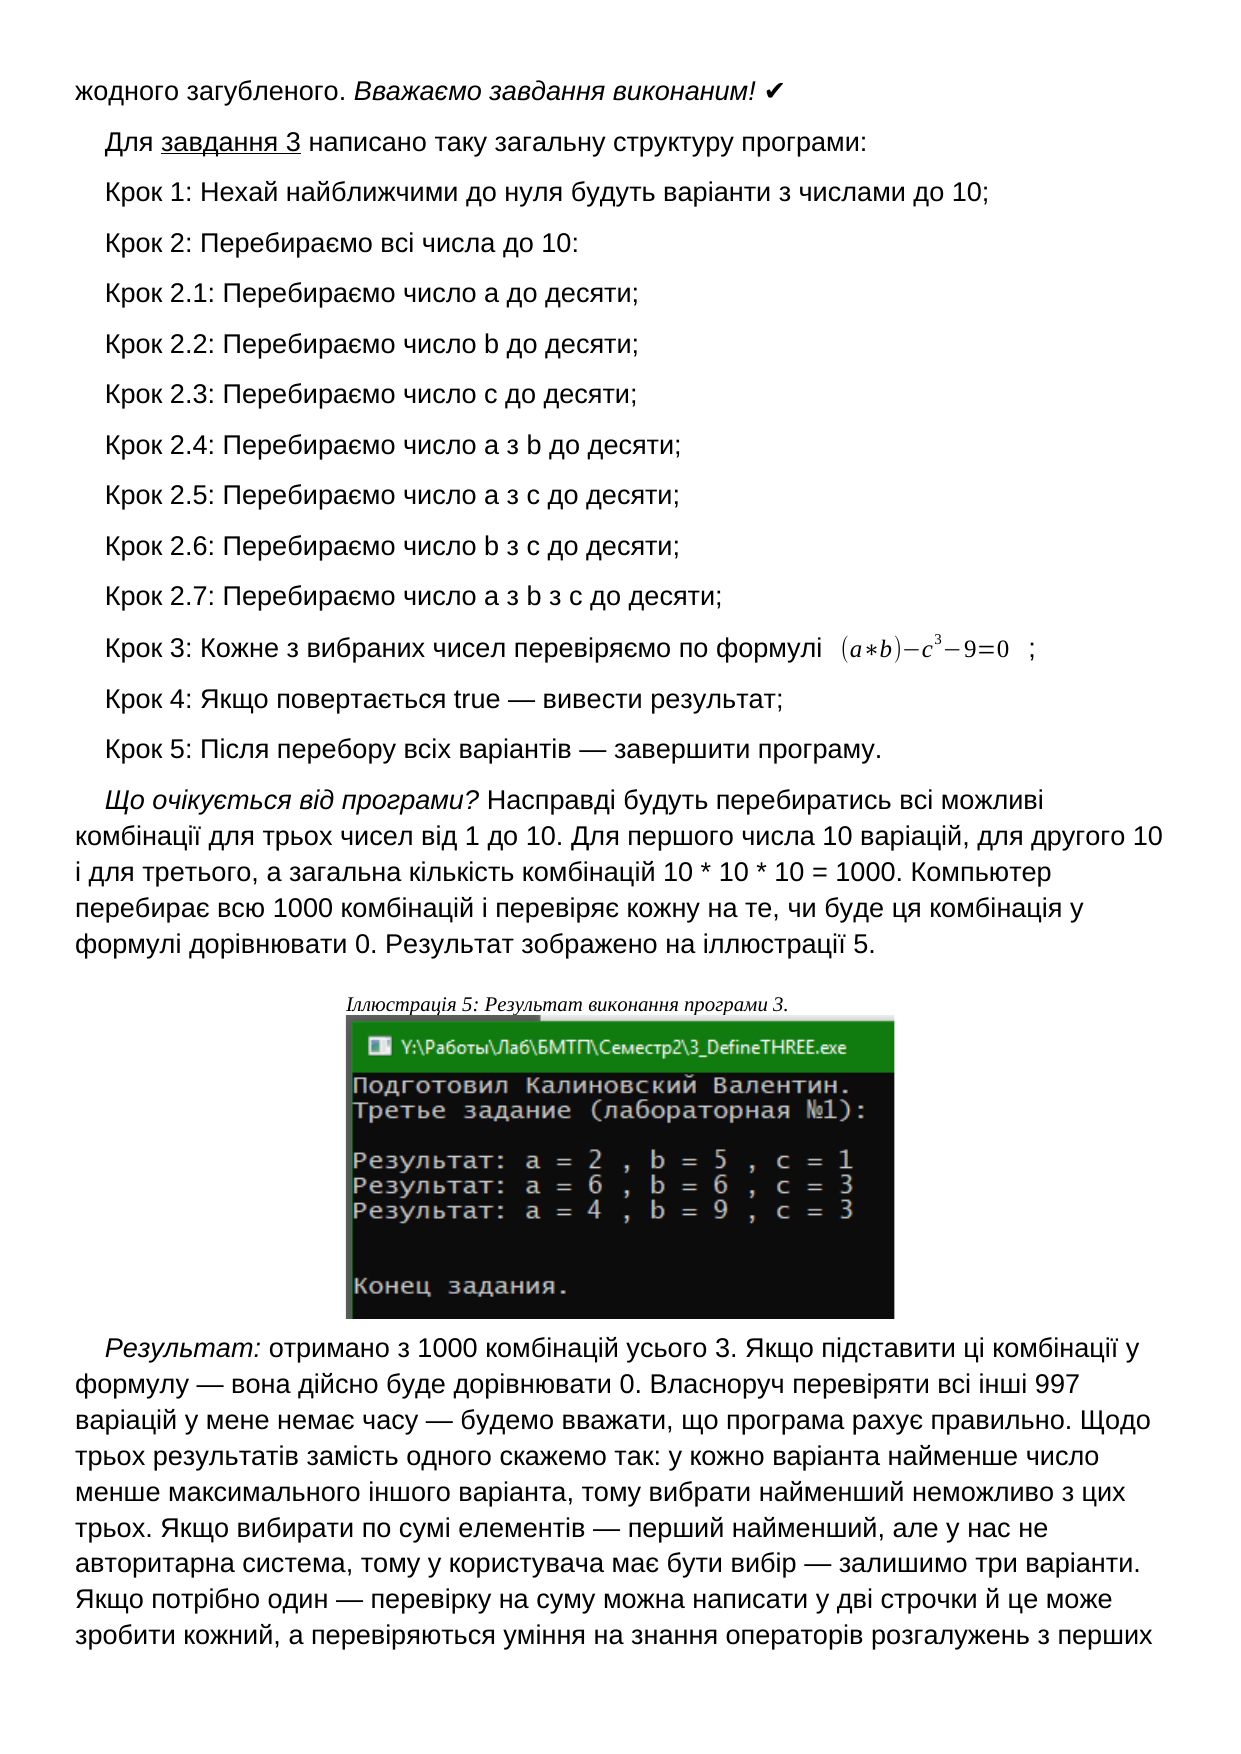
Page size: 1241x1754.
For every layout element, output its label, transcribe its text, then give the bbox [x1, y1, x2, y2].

text Крок 4: Якщо повертається true — вивести результат; [75, 683, 1165, 714]
text Крок 2.7: Перебираємо число a з b з c до десяти; [75, 580, 1165, 611]
text Що очікується від програми? Насправді будуть перебиратись всі можливі комбінації для трьох чисел від 1 до 10. Для першого числа 10 варіацій, для другого 10 і для третього, а загальна кількість комбінацій 10 * 10 * 10 = 1000. Компьютер перебирає всю 1000 комбінацій і перевіряє кожну на те, чи буде ця комбінація у формулі дорівнювати 0. Результат зображено на іллюстрації 5. [75, 784, 1165, 959]
picture [345, 1015, 895, 1319]
text Крок 2.6: Перебираємо число b з c до десяти; [75, 530, 1165, 561]
text Для завдання 3 написано таку загальну структуру програми: [75, 126, 1165, 157]
text Крок 2.1: Перебираємо число a до десяти; [75, 277, 1165, 308]
text Крок 2: Перебираємо всі числа до 10: [75, 227, 1165, 258]
text Крок 3: Кожне з вибраних чисел перевіряємо по формулі; [75, 631, 1165, 664]
text Крок 5: Після перебору всіх варіантів — завершити програму. [75, 733, 1165, 765]
text Іллюстрація 5: Результат виконання програми 3. [346, 992, 894, 1015]
text Крок 2.2: Перебираємо число b до десяти; [75, 328, 1165, 359]
text Крок 2.5: Перебираємо число a з c до десяти; [75, 479, 1165, 510]
text Крок 2.4: Перебираємо число a з b до десяти; [75, 429, 1165, 460]
text Результат: отримано з 1000 комбінацій усього 3. Якщо підставити ці комбінації у формулу — вона дійсно буде дорівнювати 0. Власноруч перевіряти всі інші 997 варіацій у мене немає часу — будемо вважати, що програма рахує правильно. Щодо трьох результатів замість одного скажемо так: у кожно варіанта найменше число менше максимального іншого варіанта, тому вибрати найменший неможливо з цих трьох. Якщо вибирати по сумі елементів — перший найменший, але у нас не авторитарна система, тому у користувача має бути вибір — залишимо три варіанти. Якщо потрібно один — перевірку на суму можна написати у дві строчки й це може зробити кожний, а перевіряються уміння на знання операторів розгалужень з перших [75, 1332, 1165, 1651]
text жодного загубленого. Вважаємо завдання виконаним! ✔ [75, 75, 1165, 106]
text Крок 2.3: Перебираємо число c до десяти; [75, 378, 1165, 409]
text Крок 1: Нехай найближчими до нуля будуть варіанти з числами до 10; [75, 176, 1165, 207]
